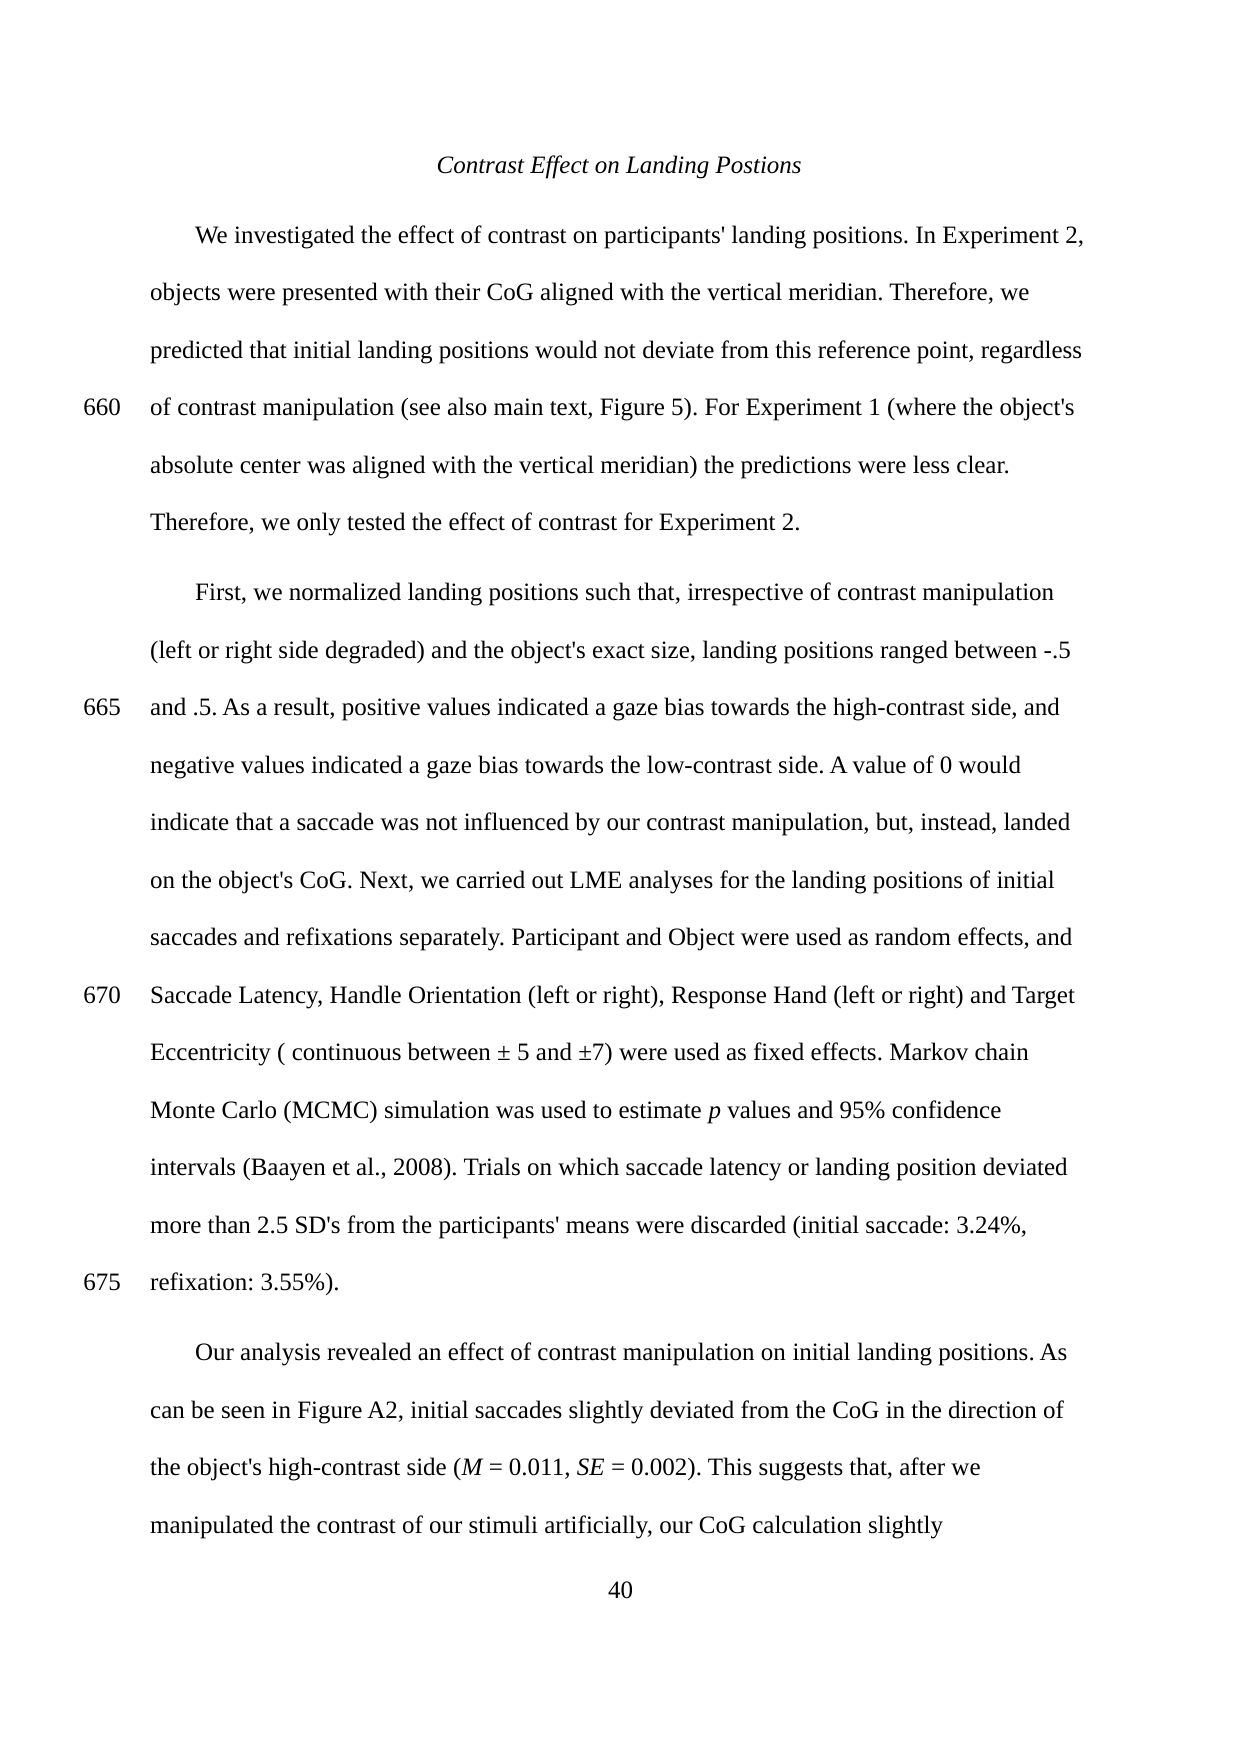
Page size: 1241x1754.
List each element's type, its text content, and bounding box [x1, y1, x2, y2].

text Our analysis revealed an effect of contrast manipulation on initial landing positions. As can be seen in Figure A2, initial saccades slightly deviated from the CoG in the direction of the object's high-contrast side (M = 0.011, SE = 0.002). This suggests that, after we manipulated the contrast of our stimuli artificially, our CoG calculation slightly [150, 1337, 1091, 1539]
subtitle Contrast Effect on Landing Postions [150, 150, 1091, 179]
text We investigated the effect of contrast on participants' landing positions. In Experiment 2, objects were presented with their CoG aligned with the vertical meridian. Therefore, we predicted that initial landing positions would not deviate from this reference point, regardless of contrast manipulation (see also main text, Figure 5). For Experiment 1 (where the object's absolute center was aligned with the vertical meridian) the predictions were less clear. Therefore, we only tested the effect of contrast for Experiment 2. [150, 220, 1091, 536]
text First, we normalized landing positions such that, irrespective of contrast manipulation (left or right side degraded) and the object's exact size, landing positions ranged between -.5 and .5. As a result, positive values indicated a gaze bias towards the high-contrast side, and negative values indicated a gaze bias towards the low-contrast side. A value of 0 would indicate that a saccade was not influenced by our contrast manipulation, but, instead, landed on the object's CoG. Next, we carried out LME analyses for the landing positions of initial saccades and refixations separately. Participant and Object were used as random effects, and Saccade Latency, Handle Orientation (left or right), Response Hand (left or right) and Target Eccentricity ( continuous between ± 5 and ±7) were used as fixed effects. Markov chain Monte Carlo (MCMC) simulation was used to estimate p values and 95% confidence intervals (Baayen et al., 2008). Trials on which saccade latency or landing position deviated more than 2.5 SD's from the participants' means were discarded (initial saccade: 3.24%, refixation: 3.55%). [150, 577, 1091, 1296]
